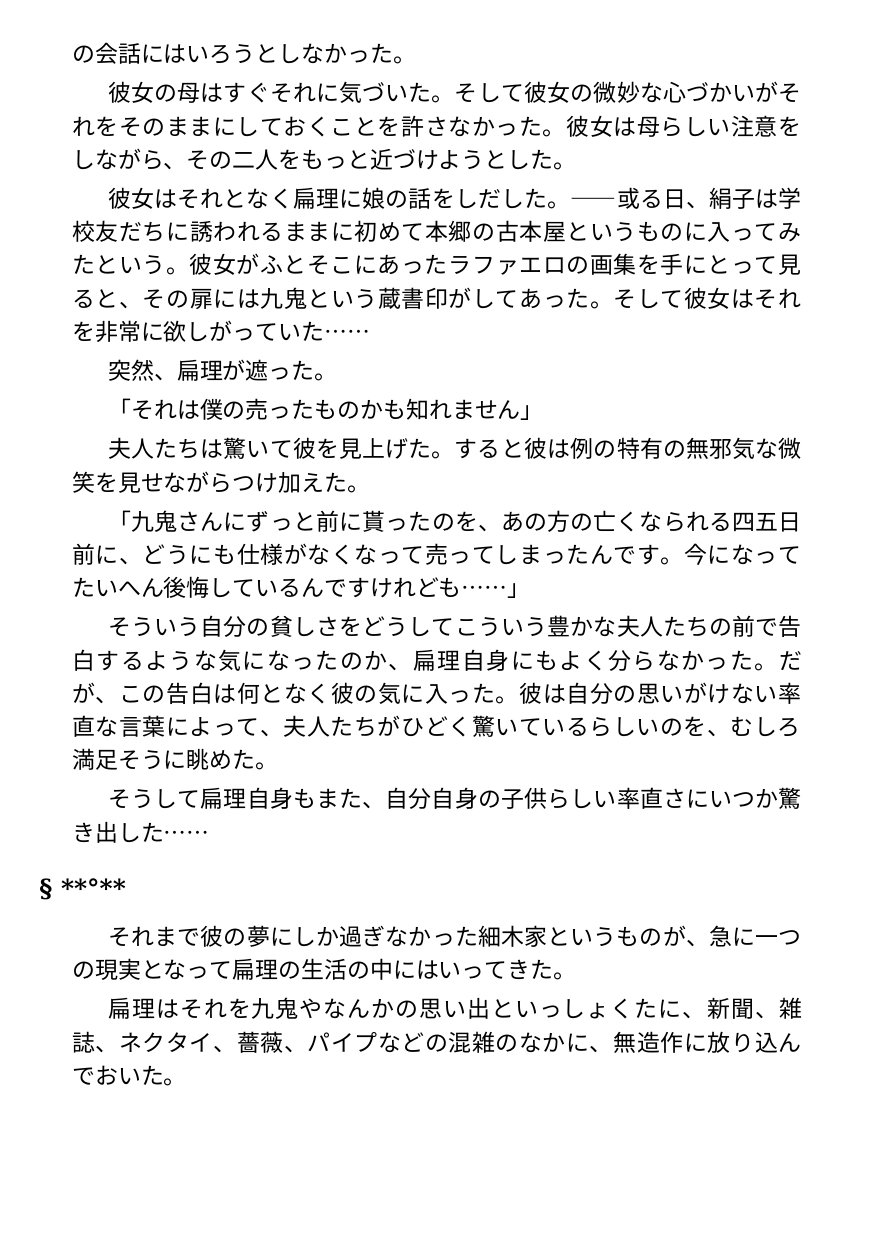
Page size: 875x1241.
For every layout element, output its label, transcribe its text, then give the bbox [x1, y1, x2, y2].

text そういう自分の貧しさをどうしてこういう豊かな夫人たちの前で告白するような気になったのか、扁理自身にもよく分らなかった。だが、この告白は何となく彼の気に入った。彼は自分の思いがけない率直な言葉によって、夫人たちがひどく驚いているらしいのを、むしろ満足そうに眺めた。 [72, 609, 802, 775]
text 彼女の母はすぐそれに気づいた。そして彼女の微妙な心づかいがそれをそのままにしておくことを許さなかった。彼女は母らしい注意をしながら、その二人をもっと近づけようとした。 [72, 75, 802, 175]
text 突然、扁理が遮った。 [72, 353, 802, 386]
text の会話にはいろうとしなかった。 [72, 36, 802, 69]
text 夫人たちは驚いて彼を見上げた。すると彼は例の特有の無邪気な微笑を見せながらつけ加えた。 [72, 431, 802, 498]
text 「九鬼さんにずっと前に貰ったのを、あの方の亡くなられる四五日前に、どうにも仕様がなくなって売ってしまったんです。今になってたいへん後悔しているんですけれども……」 [72, 504, 802, 603]
text 「それは僕の売ったものかも知れません」 [72, 392, 802, 425]
subtitle § **°** [36, 871, 838, 907]
text 扁理はそれを九鬼やなんかの思い出といっしょくたに、新聞、雑誌、ネクタイ、薔薇、パイプなどの混雑のなかに、無造作に放り込んでおいた。 [72, 991, 802, 1091]
text 彼女はそれとなく扁理に娘の話をしだした。――或る日、絹子は学校友だちに誘われるままに初めて本郷の古本屋というものに入ってみたという。彼女がふとそこにあったラファエロの画集を手にとって見ると、その扉には九鬼という蔵書印がしてあった。そして彼女はそれを非常に欲しがっていた…… [72, 181, 802, 347]
text それまで彼の夢にしか過ぎなかった細木家というものが、急に一つの現実となって扁理の生活の中にはいってきた。 [72, 919, 802, 985]
text そうして扁理自身もまた、自分自身の子供らしい率直さにいつか驚き出した…… [72, 781, 802, 848]
